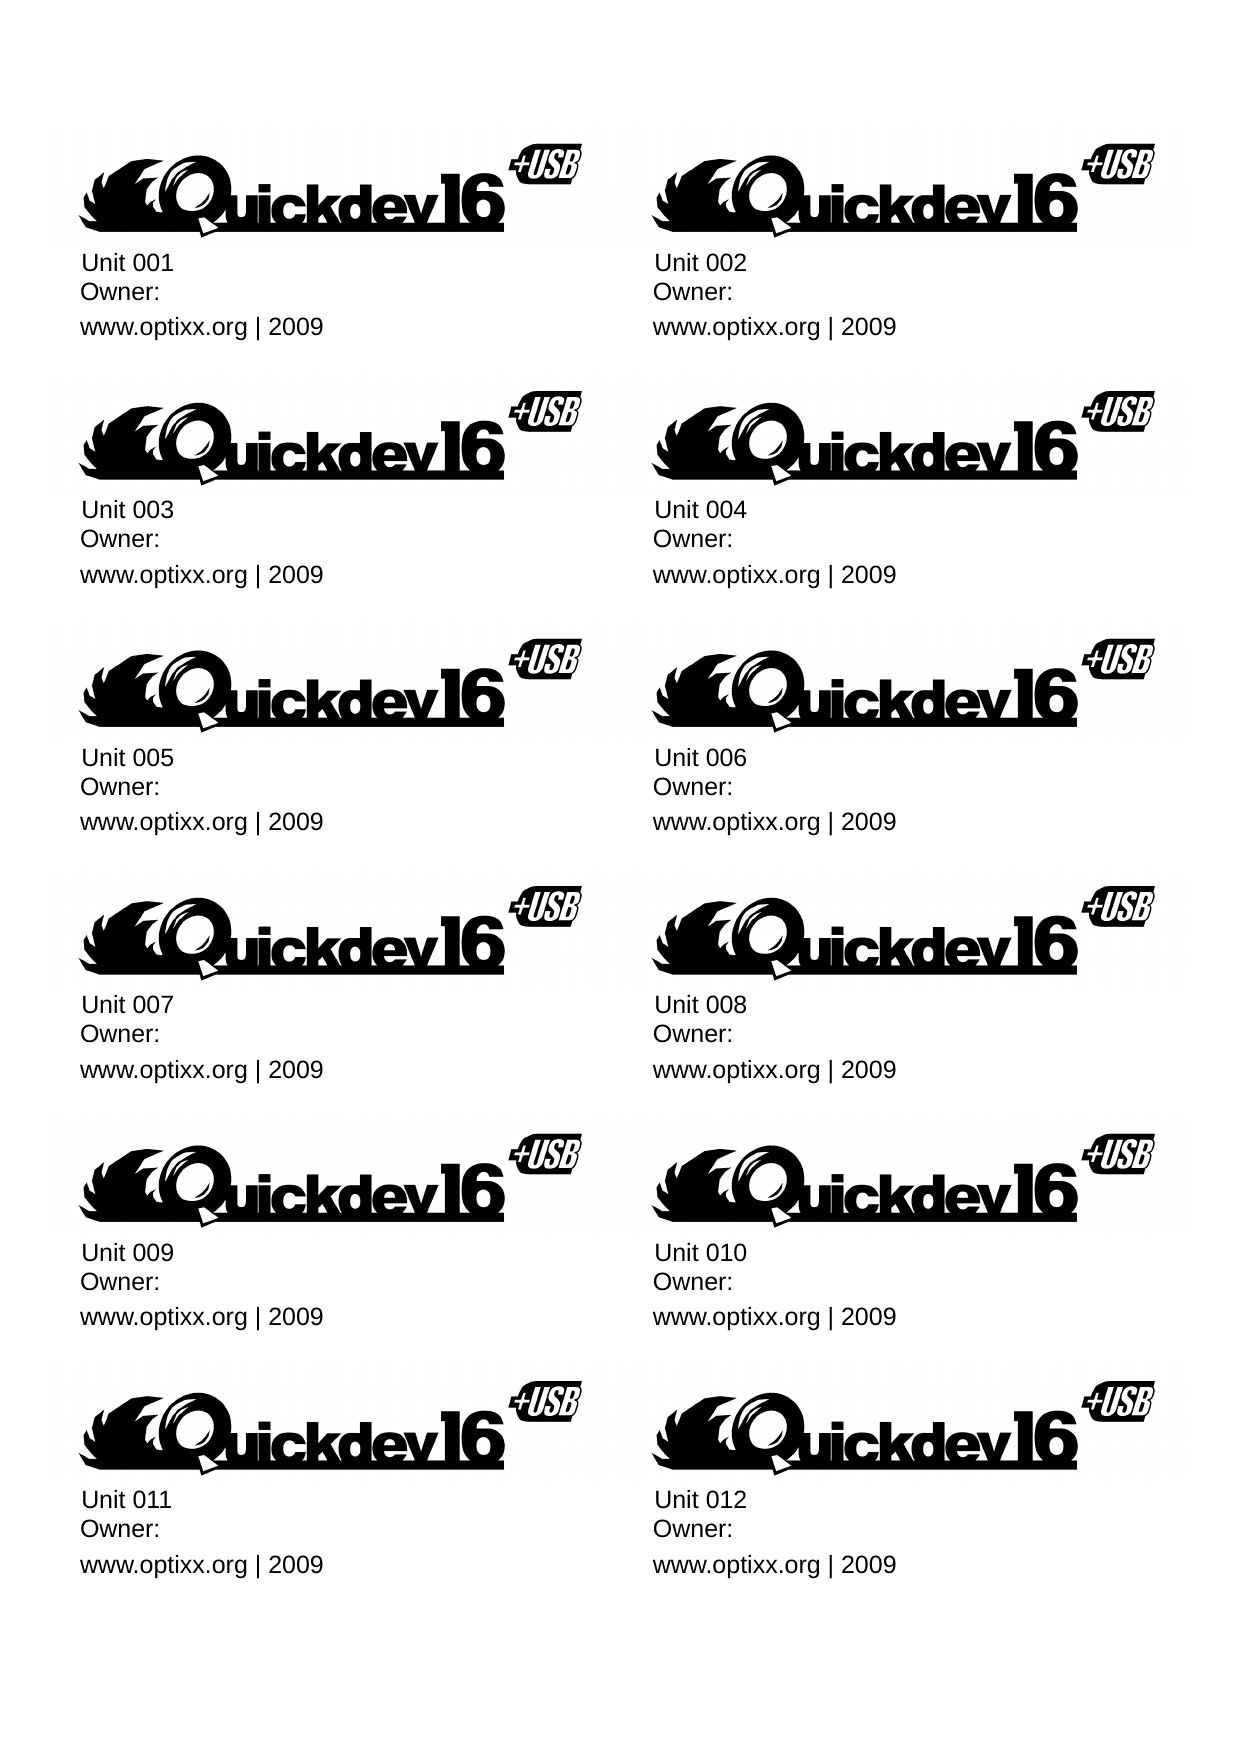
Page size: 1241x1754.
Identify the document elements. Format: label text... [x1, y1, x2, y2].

picture [46, 372, 1193, 496]
text Unit 007 [81, 991, 619, 1019]
text Unit 002 [654, 248, 1192, 276]
text Owner: [653, 771, 1192, 800]
text www.optixx.org | 2009 [80, 1302, 619, 1331]
text www.optixx.org | 2009 [80, 1550, 619, 1579]
picture [46, 124, 1193, 248]
picture [46, 619, 1193, 743]
text Owner: [80, 771, 619, 800]
text www.optixx.org | 2009 [653, 1055, 1192, 1084]
text www.optixx.org | 2009 [653, 1550, 1192, 1579]
text Unit 005 [81, 743, 619, 771]
text Owner: [80, 1266, 619, 1295]
text Owner: [80, 1514, 619, 1543]
text Unit 011 [81, 1486, 619, 1514]
text Owner: [653, 276, 1192, 305]
text Owner: [653, 524, 1192, 553]
picture [46, 867, 1193, 991]
text Unit 006 [654, 743, 1192, 771]
text Unit 004 [654, 496, 1192, 524]
text www.optixx.org | 2009 [80, 807, 619, 836]
text www.optixx.org | 2009 [80, 312, 619, 341]
text Unit 010 [654, 1238, 1192, 1266]
text www.optixx.org | 2009 [653, 560, 1192, 589]
text Unit 008 [654, 991, 1192, 1019]
text Owner: [80, 276, 619, 305]
text Unit 001 [81, 248, 619, 276]
text Unit 012 [654, 1486, 1192, 1514]
text Owner: [653, 1266, 1192, 1295]
picture [46, 1114, 1193, 1238]
text www.optixx.org | 2009 [80, 1055, 619, 1084]
text Owner: [653, 1514, 1192, 1543]
text Owner: [653, 1019, 1192, 1048]
text www.optixx.org | 2009 [653, 1302, 1192, 1331]
text Unit 009 [81, 1238, 619, 1266]
text www.optixx.org | 2009 [653, 312, 1192, 341]
text www.optixx.org | 2009 [80, 560, 619, 589]
text Owner: [80, 524, 619, 553]
picture [46, 1362, 1193, 1486]
text Owner: [80, 1019, 619, 1048]
text Unit 003 [81, 496, 619, 524]
text www.optixx.org | 2009 [653, 807, 1192, 836]
